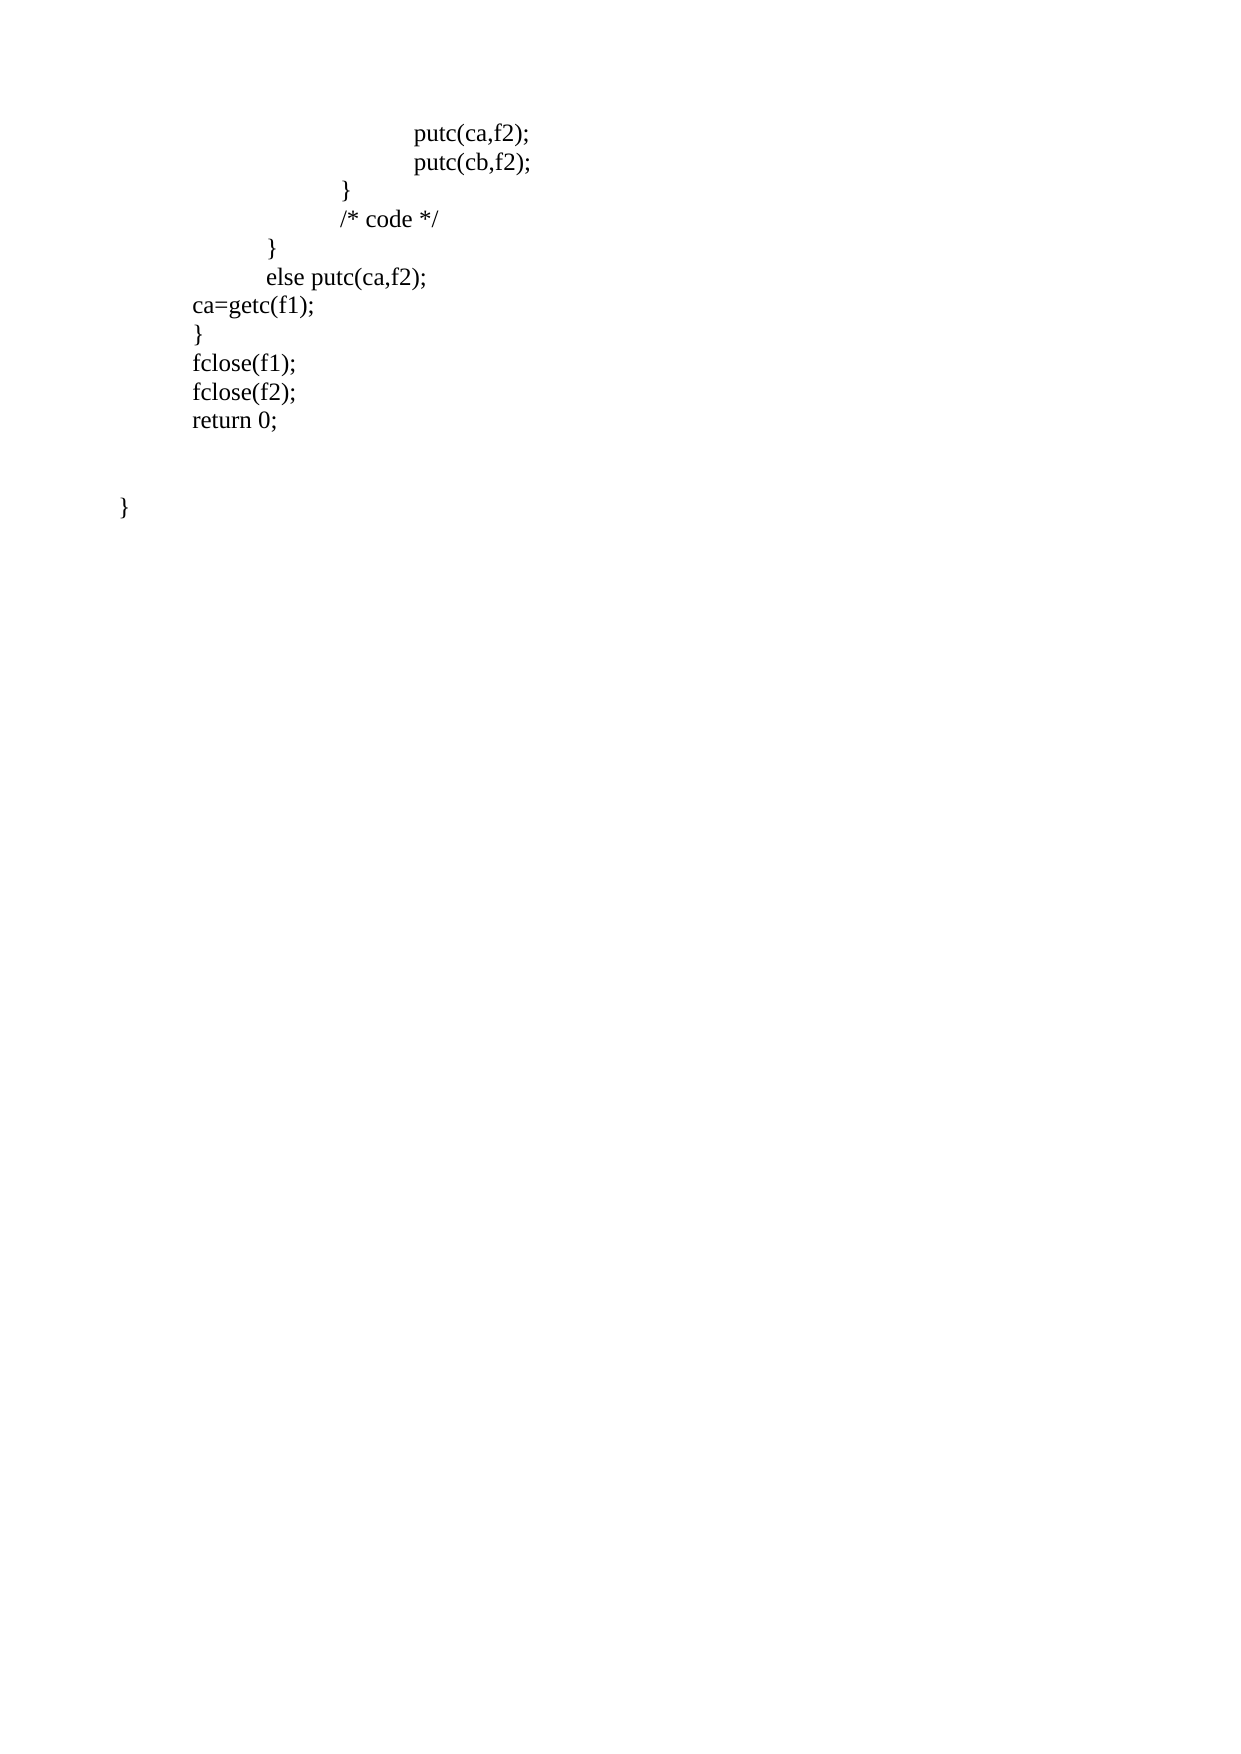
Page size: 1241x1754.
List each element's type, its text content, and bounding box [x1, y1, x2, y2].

text } [118, 233, 1122, 262]
text putc(ca,f2); [118, 118, 1122, 147]
text return 0; [118, 406, 1122, 434]
text fclose(f2); [118, 377, 1122, 406]
text } [118, 176, 1122, 204]
text } [118, 492, 1122, 521]
text /* code */ [118, 204, 1122, 233]
text } [118, 319, 1122, 348]
text ca=getc(f1); [118, 291, 1122, 319]
text else putc(ca,f2); [118, 262, 1122, 291]
text putc(cb,f2); [118, 147, 1122, 176]
text fclose(f1); [118, 348, 1122, 377]
